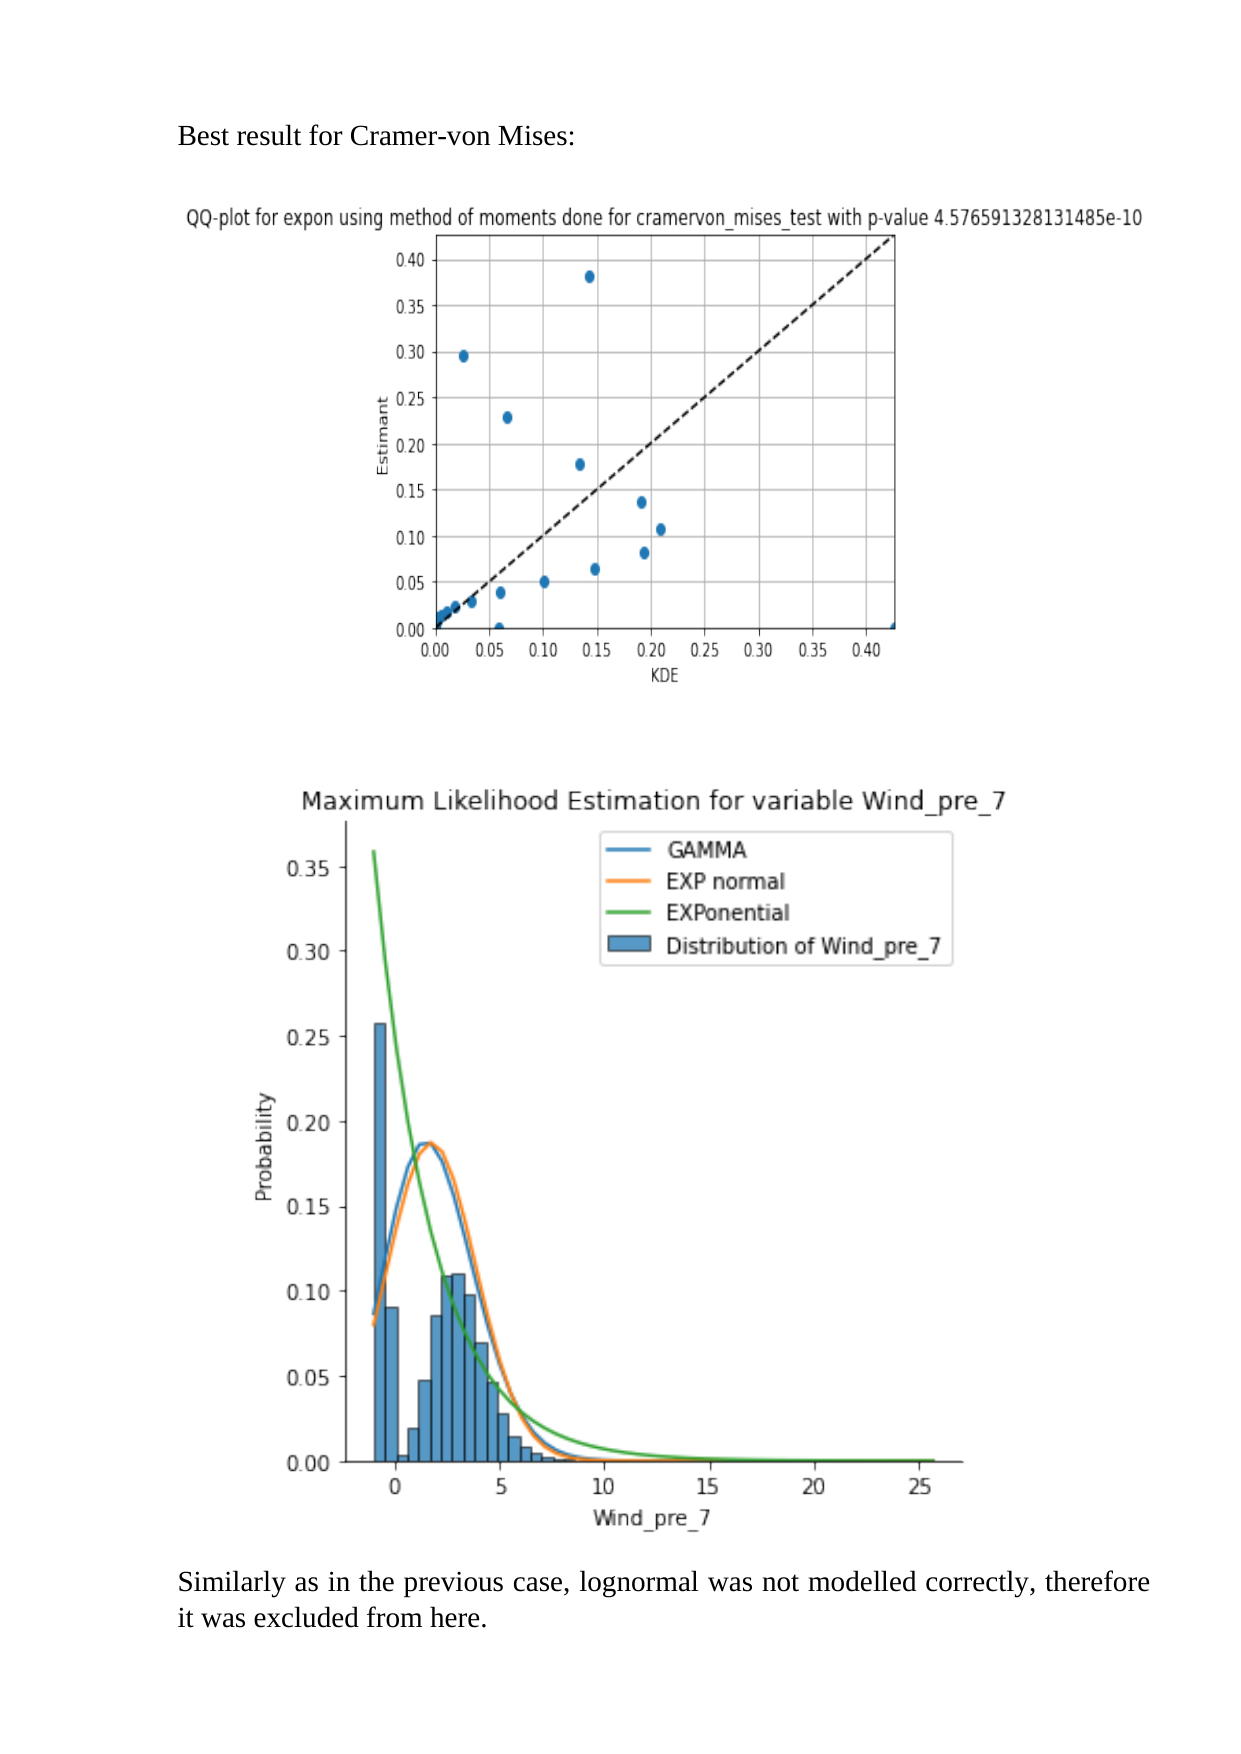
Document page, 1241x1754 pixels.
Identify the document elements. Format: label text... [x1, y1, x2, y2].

picture [177, 196, 1152, 697]
text Similarly as in the previous case, lognormal was not modelled correctly, therefore it was excluded from here. [177, 772, 1152, 1634]
text Best result for Cramer-von Mises: [177, 118, 1152, 152]
picture [241, 776, 1021, 1543]
